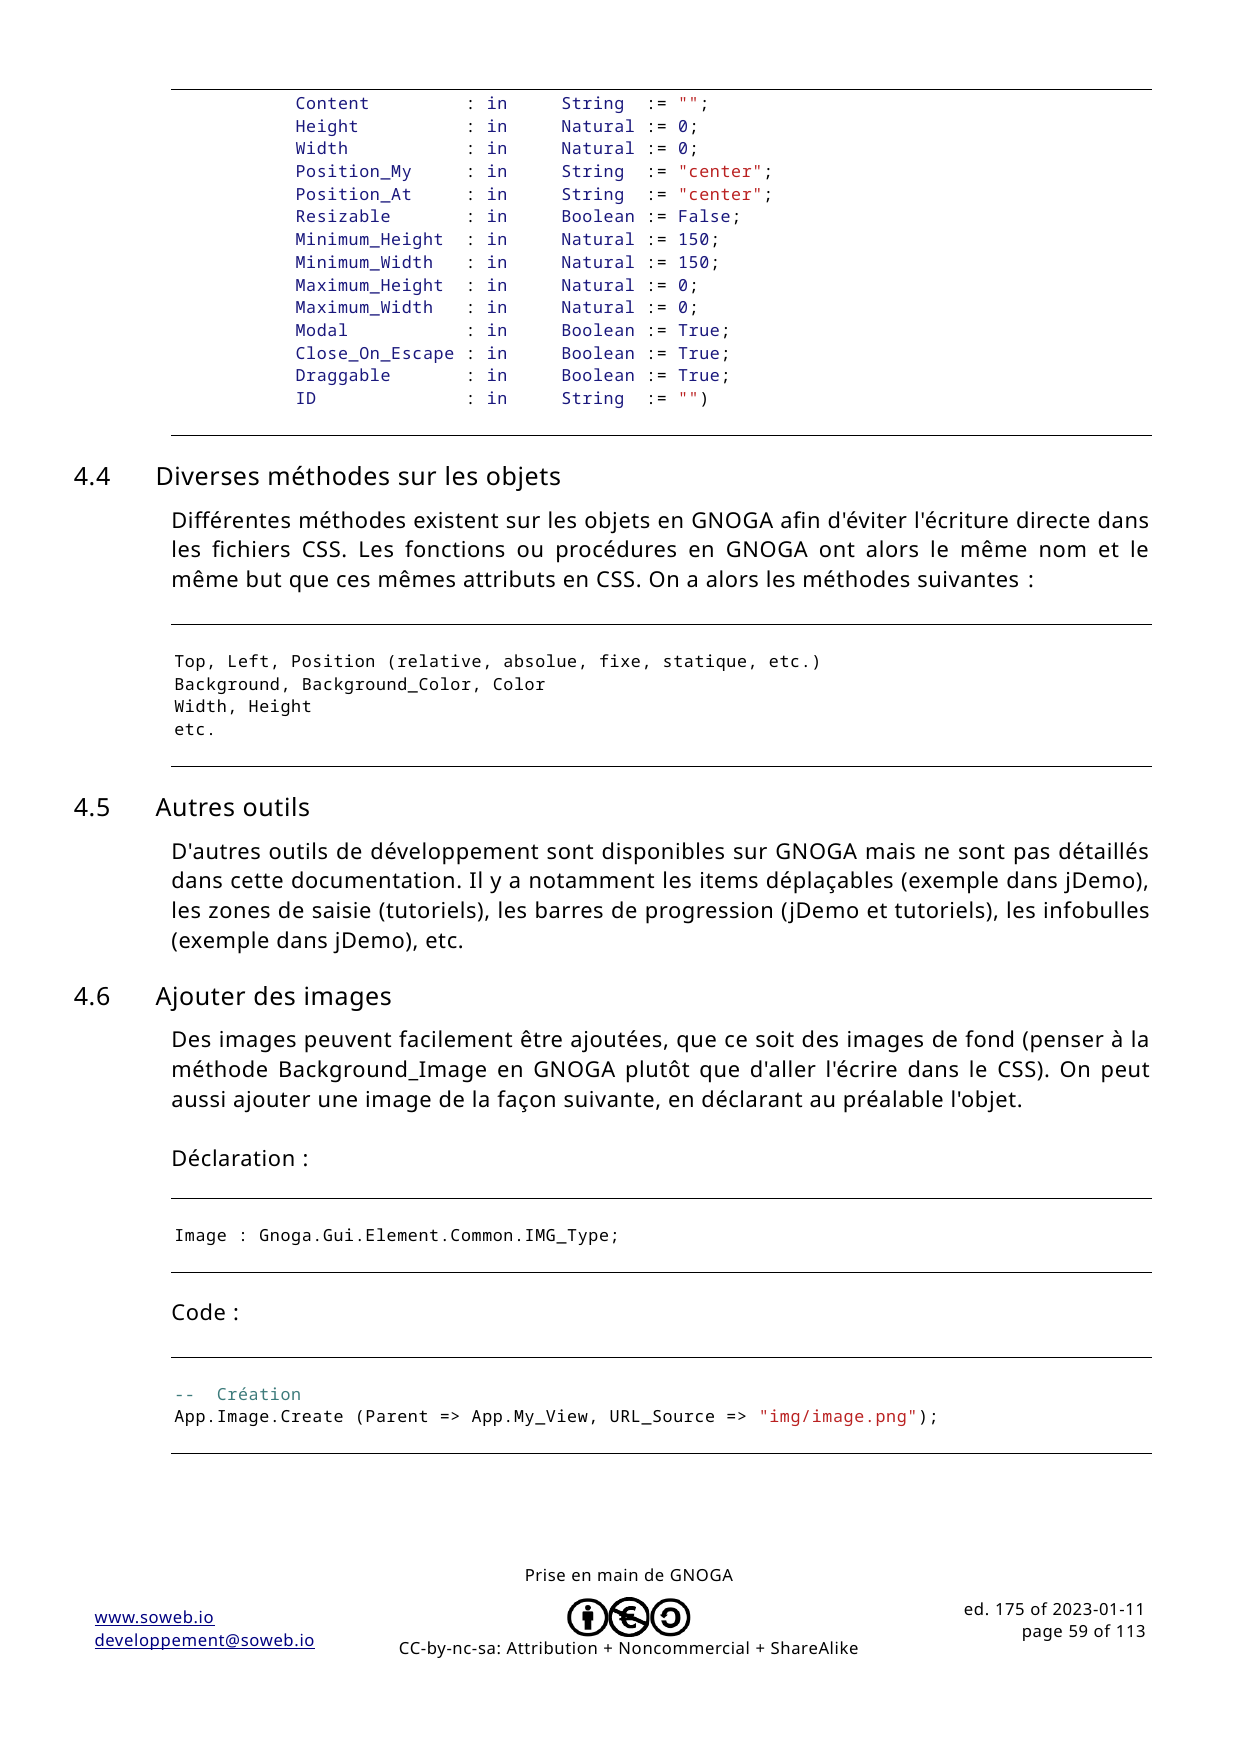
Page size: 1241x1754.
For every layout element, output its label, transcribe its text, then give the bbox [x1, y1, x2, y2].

text Des images peuvent facilement être ajoutées, que ce soit des images de fond (penser à la méthode Background_Image en GNOGA plutôt que d'aller l'écrire dans le CSS). On peut aussi ajouter une image de la façon suivante, en déclarant au préalable l'objet. [171, 1024, 1152, 1114]
list Resizable : in Boolean := False; [171, 202, 1152, 225]
list Height : in Natural := 0; [171, 111, 1152, 134]
list Close_On_Escape : in Boolean := True; [171, 338, 1152, 361]
subtitle Diverses méthodes sur les objets [74, 459, 1152, 493]
list Content : in String := ""; [171, 90, 1152, 111]
picture [566, 1597, 691, 1637]
list Image : Gnoga.Gui.Element.Common.IMG_Type; [171, 1221, 1152, 1272]
list Minimum_Height : in Natural := 150; [171, 225, 1152, 247]
list Draggable : in Boolean := True; [171, 361, 1152, 384]
subtitle Autres outils [74, 790, 1152, 824]
list App.Image.Create (Parent => App.My_View, URL_Source => "img/image.png"); [171, 1402, 1152, 1453]
text D'autres outils de développement sont disponibles sur GNOGA mais ne sont pas détaillés dans cette documentation. Il y a notamment les items déplaçables (exemple dans jDemo), les zones de saisie (tutoriels), les barres de progression (jDemo et tutoriels), les infobulles (exemple dans jDemo), etc. [171, 836, 1152, 955]
list Position_My : in String := "center"; [171, 157, 1152, 179]
list Top, Left, Position (relative, absolue, fixe, statique, etc.) Background, Background_Color, Color Width, Height etc. [171, 625, 1152, 766]
text Code : [171, 1297, 1152, 1327]
text Déclaration : [171, 1143, 1152, 1173]
text Différentes méthodes existent sur les objets en GNOGA afin d'éviter l'écriture directe dans les fichiers CSS. Les fonctions ou procédures en GNOGA ont alors le même nom et le même but que ces mêmes attributs en CSS. On a alors les méthodes suivantes : [171, 505, 1152, 594]
list Modal : in Boolean := True; [171, 316, 1152, 338]
subtitle Ajouter des images [74, 978, 1152, 1012]
list -- Création [171, 1379, 1152, 1402]
list Maximum_Width : in Natural := 0; [171, 293, 1152, 316]
list Width : in Natural := 0; [171, 134, 1152, 157]
list Maximum_Height : in Natural := 0; [171, 270, 1152, 293]
list Position_At : in String := "center"; [171, 179, 1152, 202]
list Minimum_Width : in Natural := 150; [171, 247, 1152, 270]
list ID : in String := "") [171, 384, 1152, 435]
